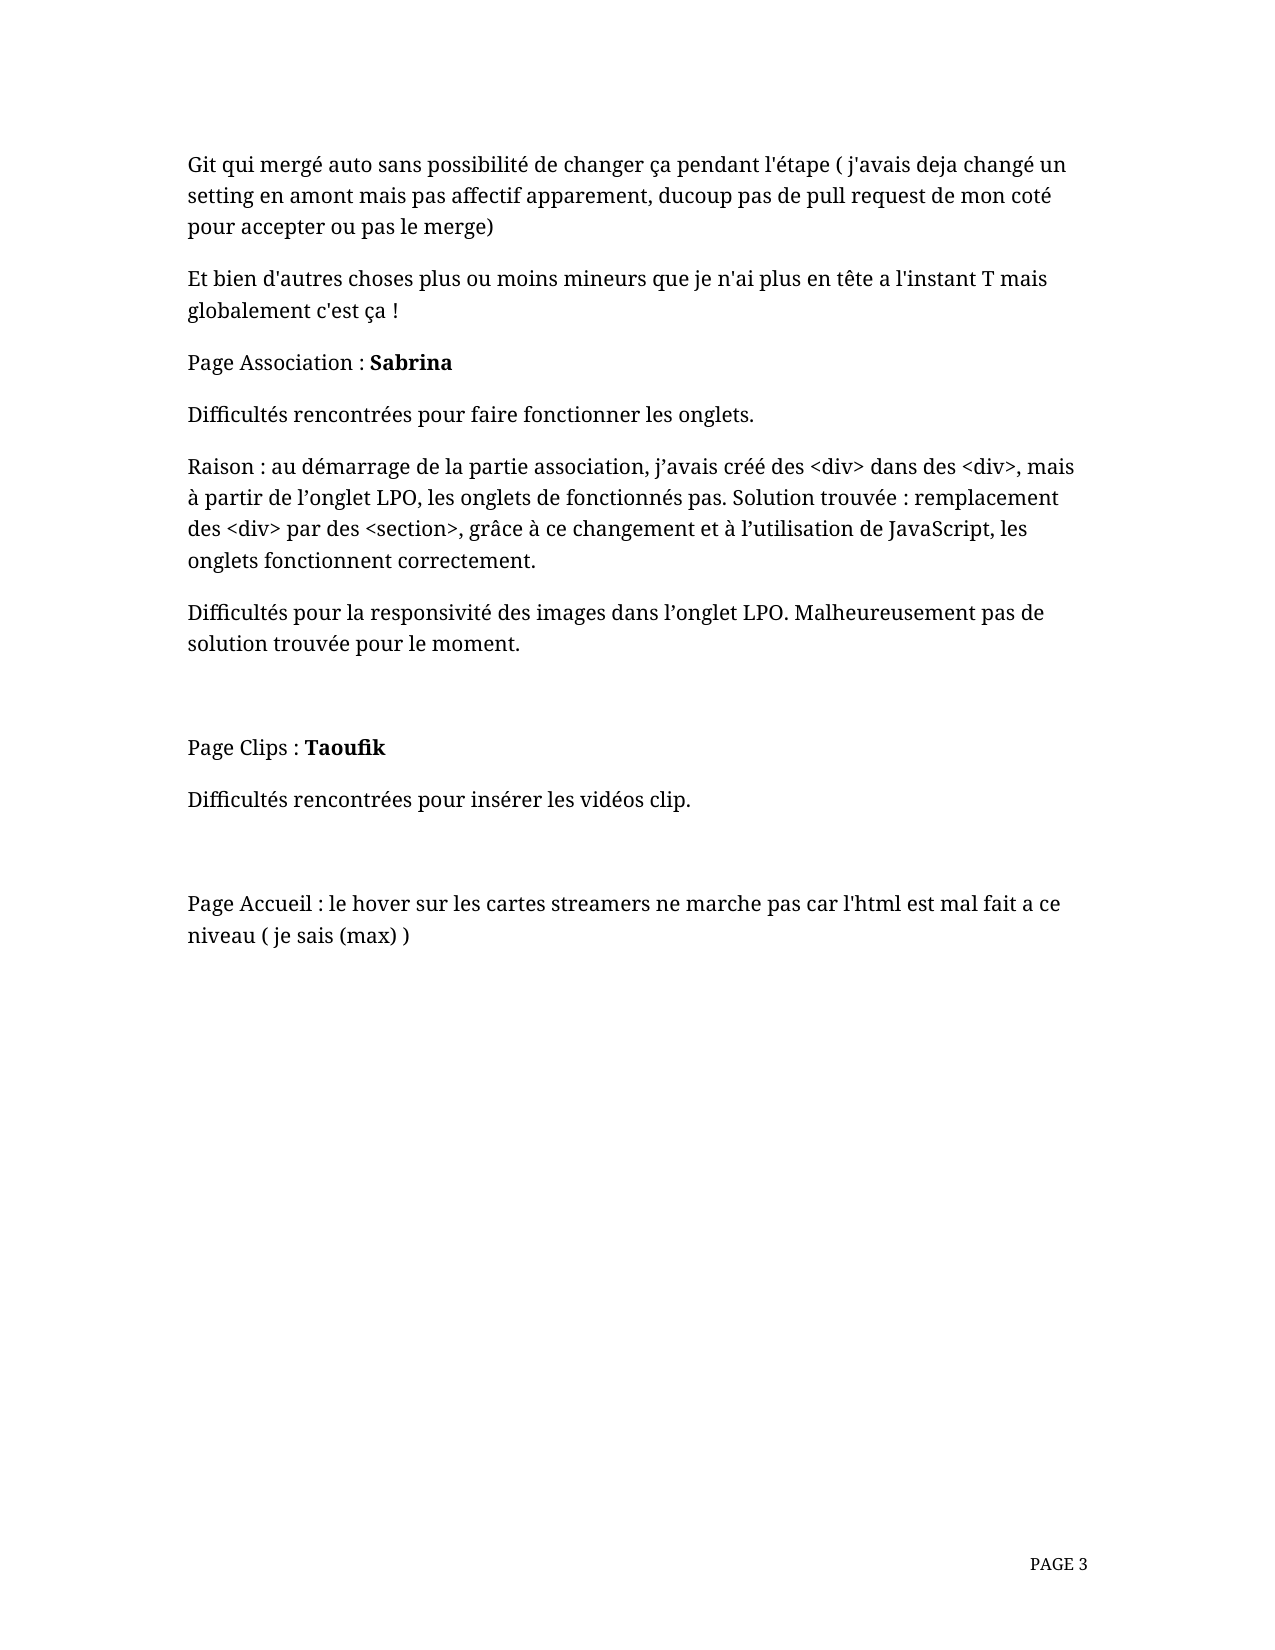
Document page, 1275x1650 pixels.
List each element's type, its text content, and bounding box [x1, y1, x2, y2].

text Difficultés rencontrées pour insérer les vidéos clip. [187, 785, 1087, 814]
text Page Clips : Taoufik [187, 733, 1087, 762]
text Difficultés rencontrées pour faire fonctionner les onglets. [187, 400, 1087, 428]
text Page Association : Sabrina [187, 348, 1087, 376]
text Git qui mergé auto sans possibilité de changer ça pendant l'étape ( j'avais deja changé un setting en amont mais pas affectif apparement, ducoup pas de pull request de mon coté pour accepter ou pas le merge) [187, 150, 1087, 241]
text Raison : au démarrage de la partie association, j’avais créé des <div> dans des <div>, mais à partir de l’onglet LPO, les onglets de fonctionnés pas. Solution trouvée : remplacement des <div> par des <section>, grâce à ce changement et à l’utilisation de JavaScript, les onglets fonctionnent correctement. [187, 452, 1087, 574]
text Difficultés pour la responsivité des images dans l’onglet LPO. Malheureusement pas de solution trouvée pour le moment. [187, 598, 1087, 658]
text Page Accueil : le hover sur les cartes streamers ne marche pas car l'html est mal fait a ce niveau ( je sais (max) ) [187, 889, 1087, 949]
text Et bien d'autres choses plus ou moins mineurs que je n'ai plus en tête a l'instant T mais globalement c'est ça ! [187, 264, 1087, 324]
